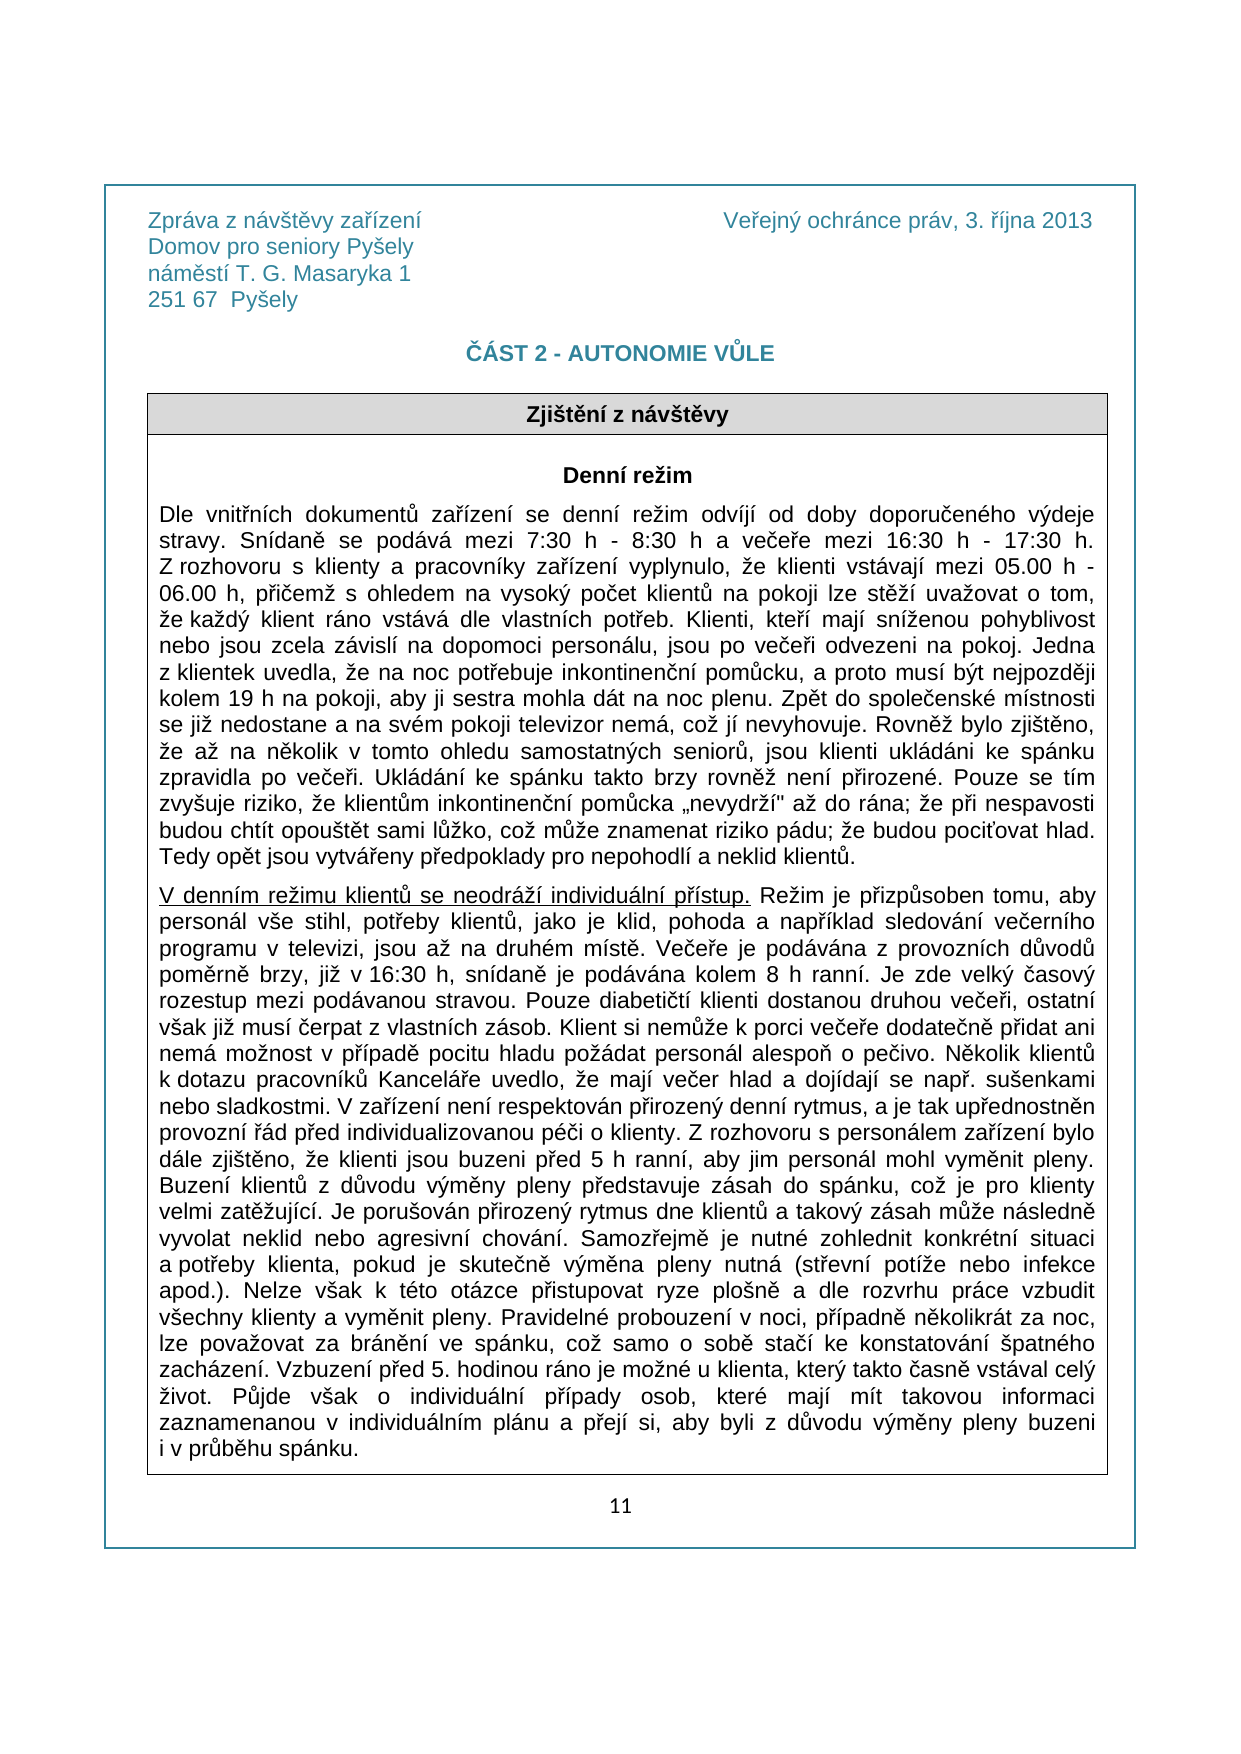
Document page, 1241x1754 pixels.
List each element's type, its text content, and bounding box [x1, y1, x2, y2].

table_cell Denní režim Dle vnitřních dokumentů zařízení se denní režim odvíjí od doby doporučeného výdeje stravy. Snídaně se podává mezi 7:30 h - 8:30 h a večeře mezi 16:30 h - 17:30 h. Z rozhovoru s klienty a pracovníky zařízení vyplynulo, že klienti vstávají mezi 05.00 h - 06.00 h, přičemž s ohledem na vysoký počet klientů na pokoji lze stěží uvažovat o tom, že každý klient ráno vstává dle vlastních potřeb. Klienti, kteří mají sníženou pohyblivost nebo jsou zcela závislí na dopomoci personálu, jsou po večeři odvezeni na pokoj. Jedna z klientek uvedla, že na noc potřebuje inkontinenční pomůcku, a proto musí být nejpozději kolem 19 h na pokoji, aby ji sestra mohla dát na noc plenu. Zpět do společenské místnosti se již nedostane a na svém pokoji televizor nemá, což jí nevyhovuje. Rovněž bylo zjištěno, že až na několik v tomto ohledu samostatných seniorů, jsou klienti ukládáni ke spánku zpravidla po večeři. Ukládání ke spánku takto brzy rovněž není přirozené. Pouze se tím zvyšuje riziko, že klientům inkontinenční pomůcka „nevydrží" až do rána; že při nespavosti budou chtít opouštět sami lůžko, což může znamenat riziko pádu; že budou pociťovat hlad. Tedy opět jsou vytvářeny předpoklady pro nepohodlí a neklid klientů. V denním režimu klientů se neodráží individuální přístup. Režim je přizpůsoben tomu, aby personál vše stihl, potřeby klientů, jako je klid, pohoda a například sledování večerního programu v televizi, jsou až na druhém místě. Večeře je podávána z provozních důvodů poměrně brzy, již v 16:30 h, snídaně je podávána kolem 8 h ranní. Je zde velký časový rozestup mezi podávanou stravou. Pouze diabetičtí klienti dostanou druhou večeři, ostatní však již musí čerpat z vlastních zásob. Klient si nemůže k porci večeře dodatečně přidat ani nemá možnost v případě pocitu hladu požádat personál alespoň o pečivo. Několik klientů k dotazu pracovníků Kanceláře uvedlo, že mají večer hlad a dojídají se např. sušenkami nebo sladkostmi. V zařízení není respektován přirozený denní rytmus, a je tak upřednostněn provozní řád před individualizovanou péči o klienty. Z rozhovoru s personálem zařízení bylo dále zjištěno, že klienti jsou buzeni před 5 h ranní, aby jim personál mohl vyměnit pleny. Buzení klientů z důvodu výměny pleny představuje zásah do spánku, což je pro klienty velmi zatěžující. Je porušován přirozený rytmus dne klientů a takový zásah může následně vyvolat neklid nebo agresivní chování. Samozřejmě je nutné zohlednit konkrétní situaci a potřeby klienta, pokud je skutečně výměna pleny nutná (střevní potíže nebo infekce apod.). Nelze však k této otázce přistupovat ryze plošně a dle rozvrhu práce vzbudit všechny klienty a vyměnit pleny. Pravidelné probouzení v noci, případně několikrát za noc, lze považovat za bránění ve spánku, což samo o sobě stačí ke konstatování špatného zacházení. Vzbuzení před 5. hodinou ráno je možné u klienta, který takto časně vstával celý život. Půjde však o individuální případy osob, které mají mít takovou informaci zaznamenanou v individuálním plánu a přejí si, aby byli z důvodu výměny pleny buzeni i v průběhu spánku. [148, 435, 1107, 1474]
subtitle ČÁST 2 - AUTONOMIE VŮLE [148, 340, 1092, 367]
table_header Zjištění z návštěvy [148, 394, 1107, 434]
